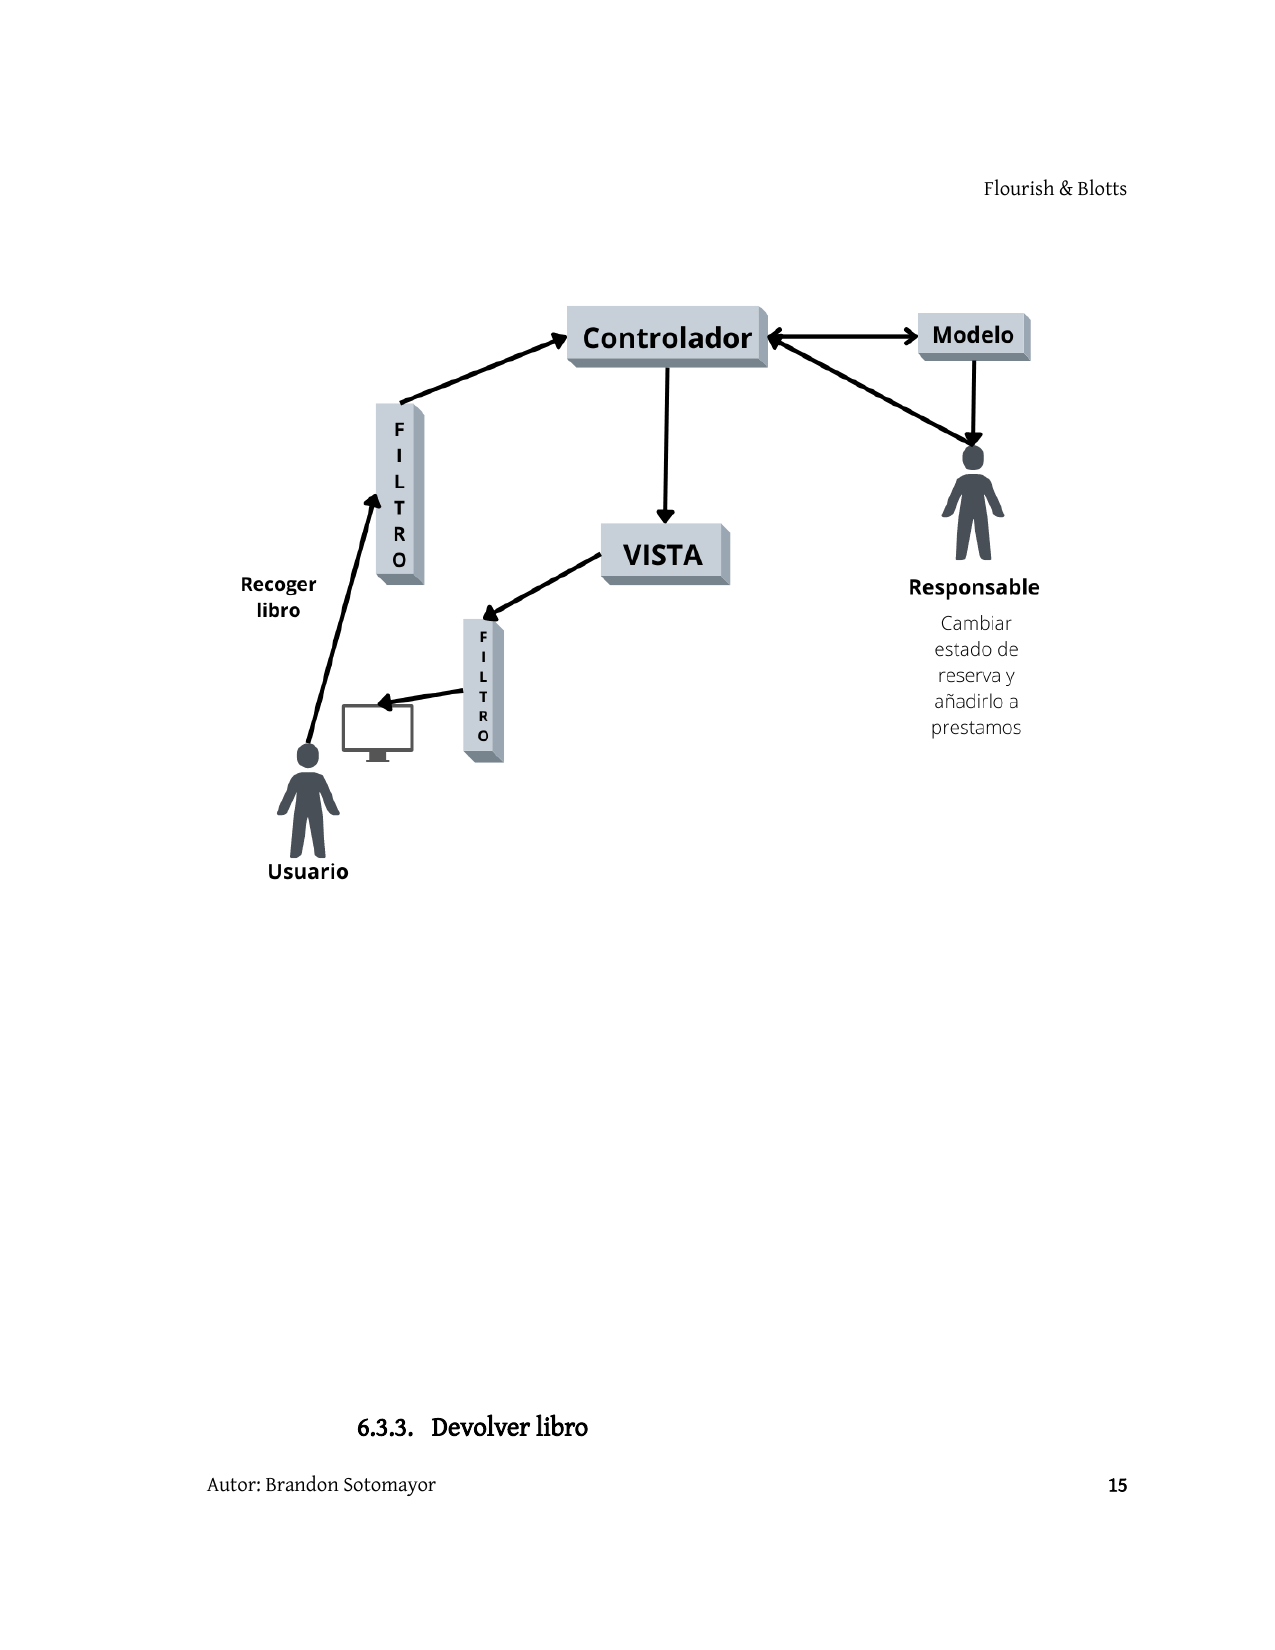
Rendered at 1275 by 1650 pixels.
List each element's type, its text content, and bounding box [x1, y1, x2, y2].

list Devolver libro [357, 1412, 1127, 1443]
